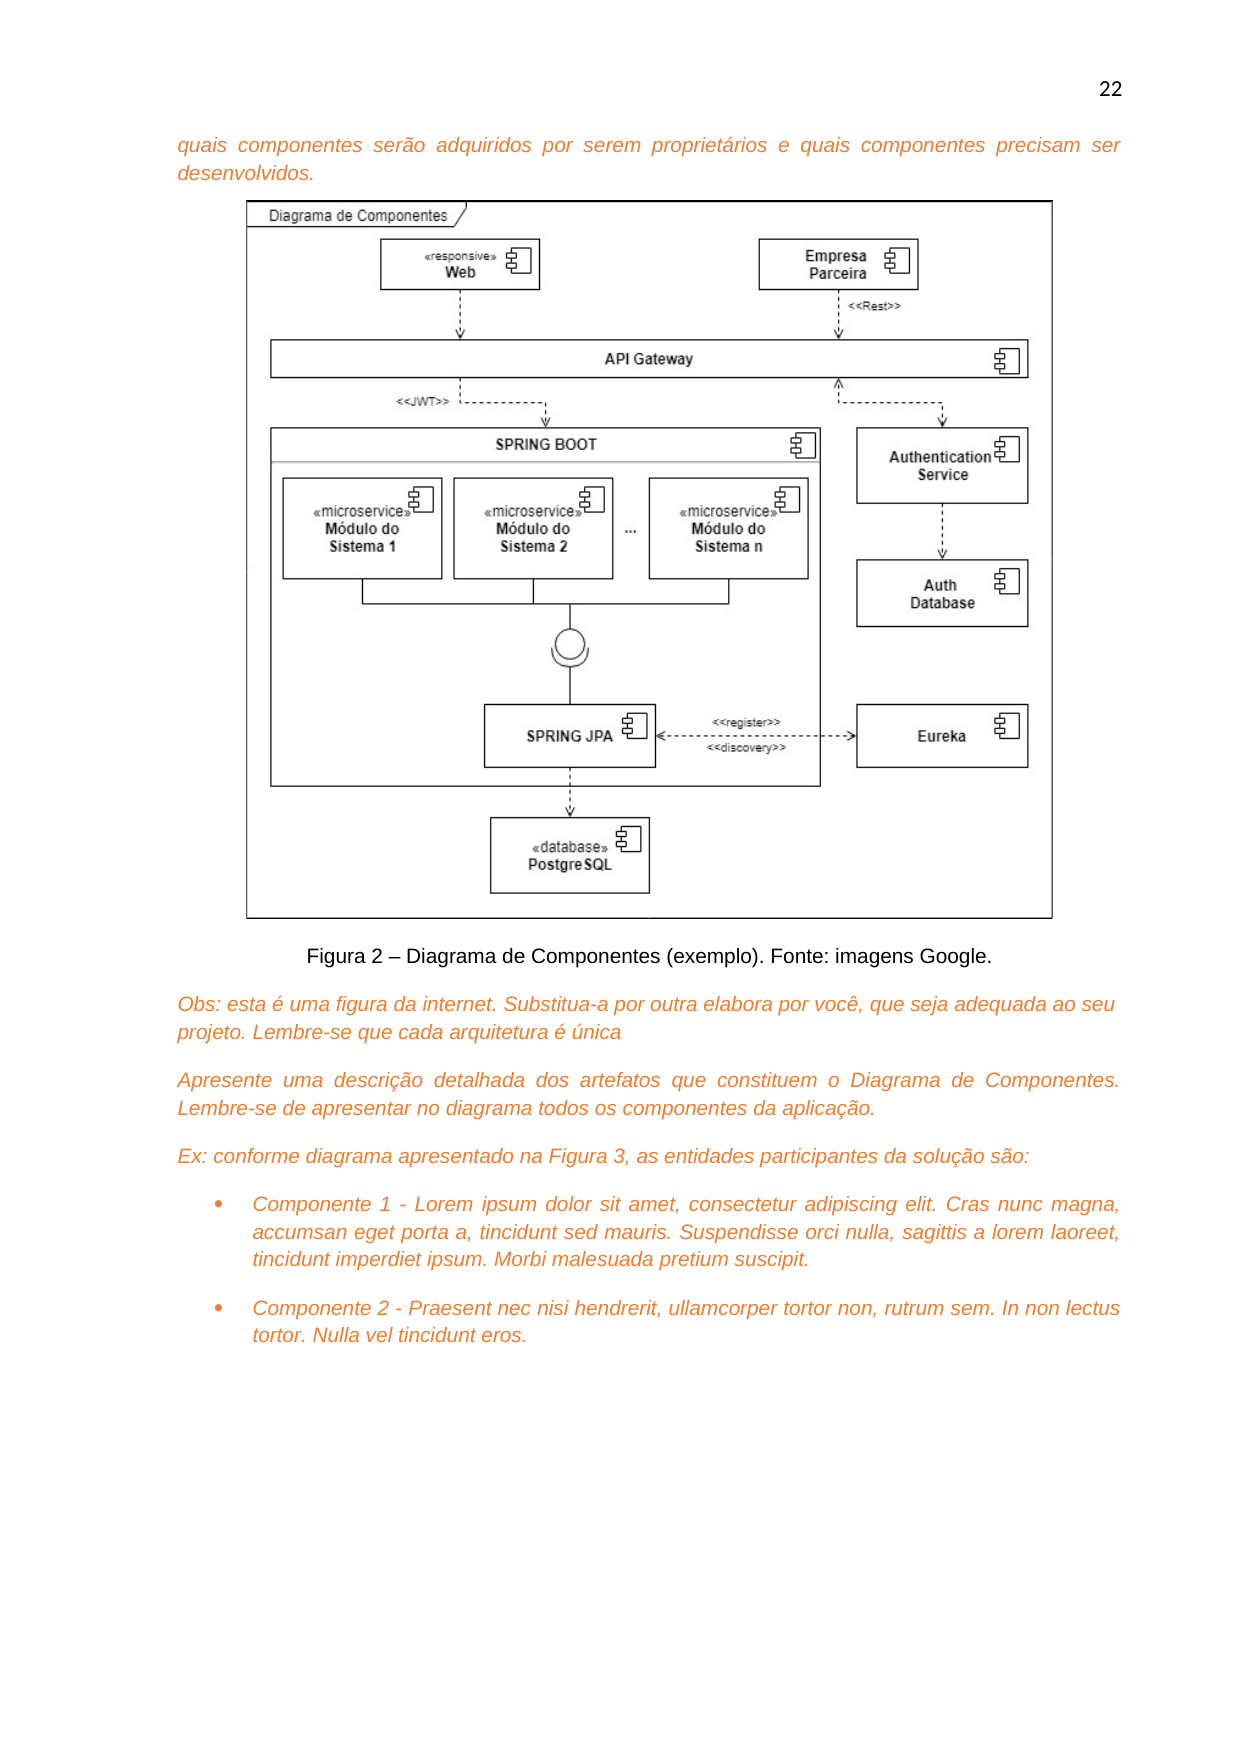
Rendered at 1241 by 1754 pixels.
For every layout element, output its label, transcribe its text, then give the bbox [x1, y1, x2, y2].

text quais componentes serão adquiridos por serem proprietários e quais componentes precisam ser desenvolvidos. [177, 133, 1122, 184]
text Obs: esta é uma figura da internet. Substitua-a por outra elabora por você, que seja adequada ao seu projeto. Lembre-se que cada arquitetura é única [177, 992, 1122, 1043]
text Figura 2 – Diagrama de Componentes (exemplo). Fonte: imagens Google. [177, 944, 1122, 968]
text Ex: conforme diagrama apresentado na Figura 3, as entidades participantes da solução são: [177, 1144, 1122, 1168]
picture [246, 201, 1053, 919]
list Componente 2 - Praesent nec nisi hendrerit, ullamcorper tortor non, rutrum sem. In non lectus tortor. Nulla vel tincidunt eros. [215, 1295, 1122, 1347]
list Componente 1 - Lorem ipsum dolor sit amet, consectetur adipiscing elit. Cras nunc magna, accumsan eget porta a, tincidunt sed mauris. Suspendisse orci nulla, sagittis a lorem laoreet, tincidunt imperdiet ipsum. Morbi malesuada pretium suscipit. [215, 1192, 1122, 1271]
text Apresente uma descrição detalhada dos artefatos que constituem o Diagrama de Componentes. Lembre-se de apresentar no diagrama todos os componentes da aplicação. [177, 1068, 1122, 1119]
